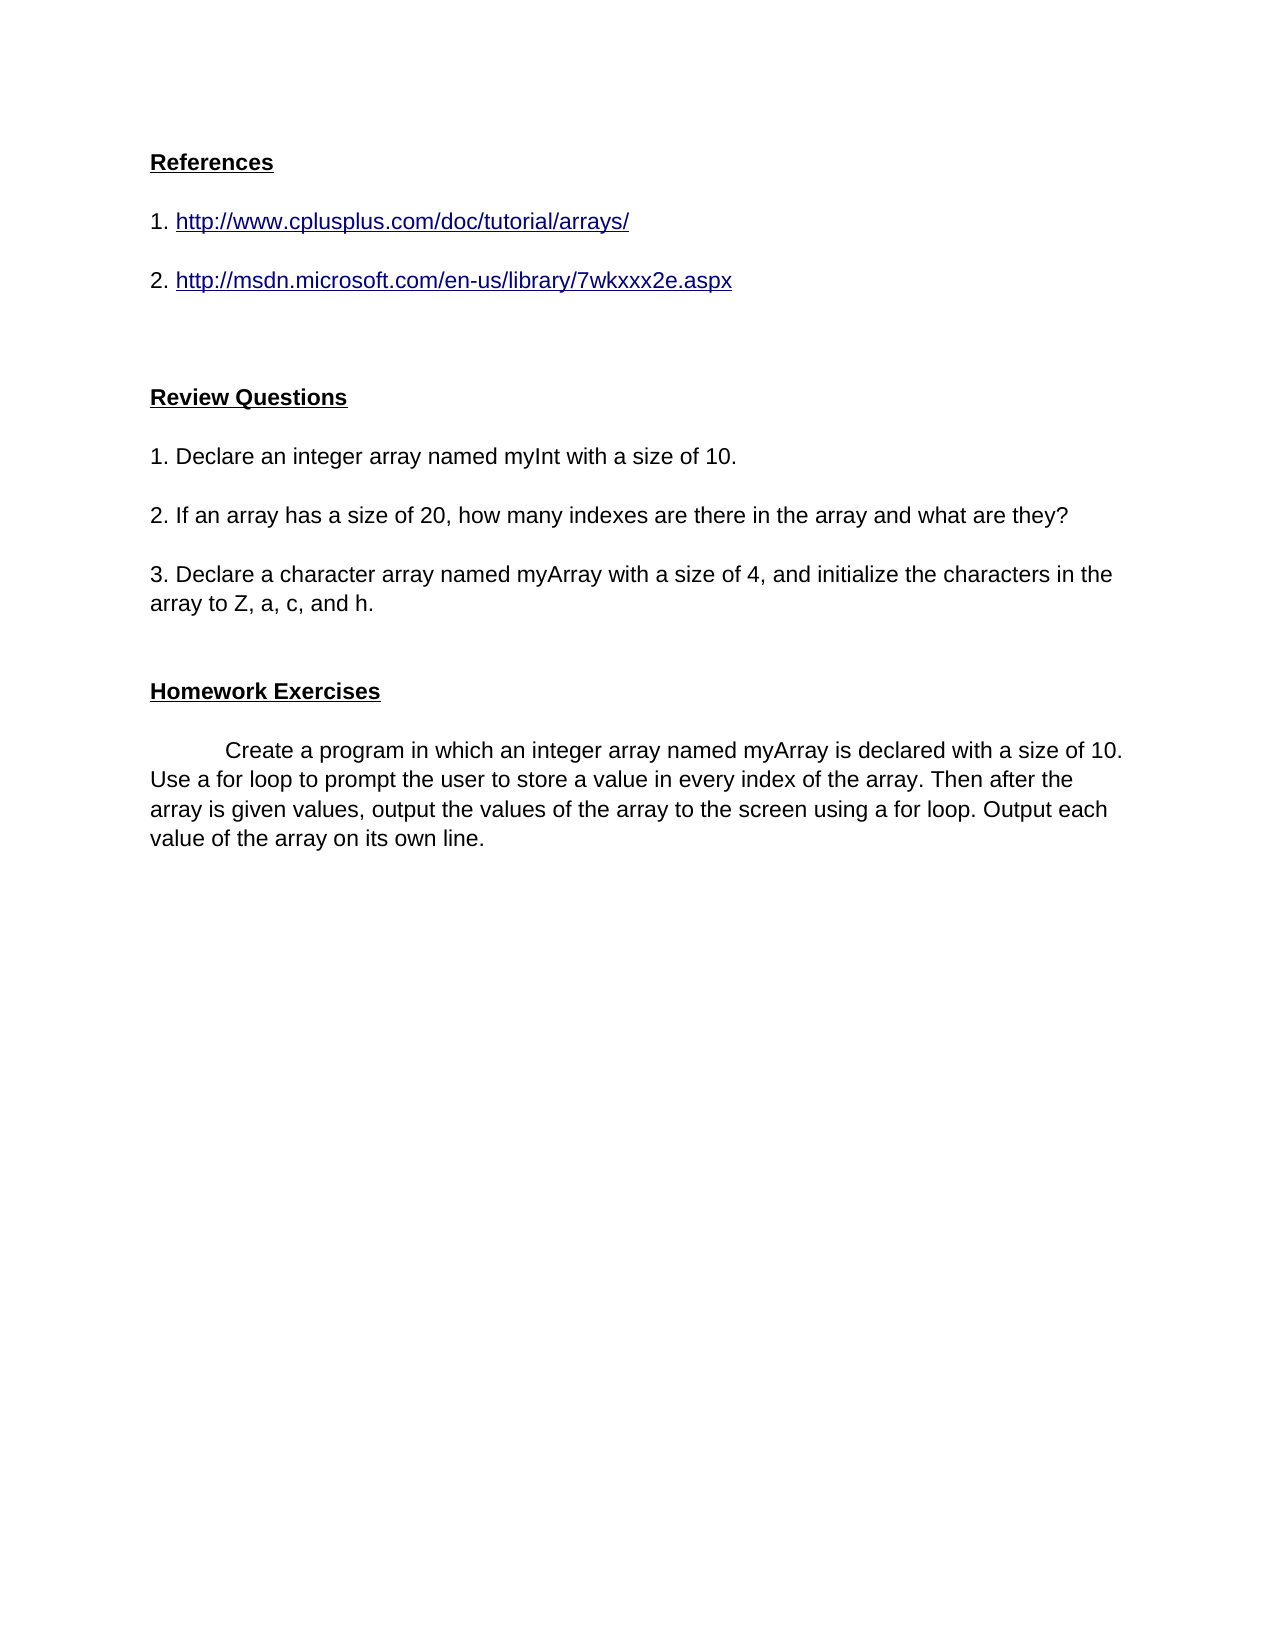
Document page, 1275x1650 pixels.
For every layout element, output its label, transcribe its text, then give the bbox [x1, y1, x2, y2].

text 3. Declare a character array named myArray with a size of 4, and initialize the characters in the array to Z, a, c, and h. [150, 561, 1125, 616]
text 2. If an array has a size of 20, how many indexes are there in the array and what are they? [150, 502, 1125, 528]
text 2. http://msdn.microsoft.com/en-us/library/7wkxxx2e.aspx [150, 267, 1125, 293]
text 1. http://www.cplusplus.com/doc/tutorial/arrays/ [150, 209, 1125, 234]
text Create a program in which an integer array named myArray is declared with a size of 10. Use a for loop to prompt the user to store a value in every index of the array. Then after the array is given values, output the values of the array to the screen using a for loop. Output each value of the array on its own line. [150, 737, 1125, 851]
text 1. Declare an integer array named myInt with a size of 10. [150, 444, 1125, 469]
text References [150, 150, 1125, 176]
text Homework Exercises [150, 679, 1125, 704]
text Review Questions [150, 385, 1125, 411]
